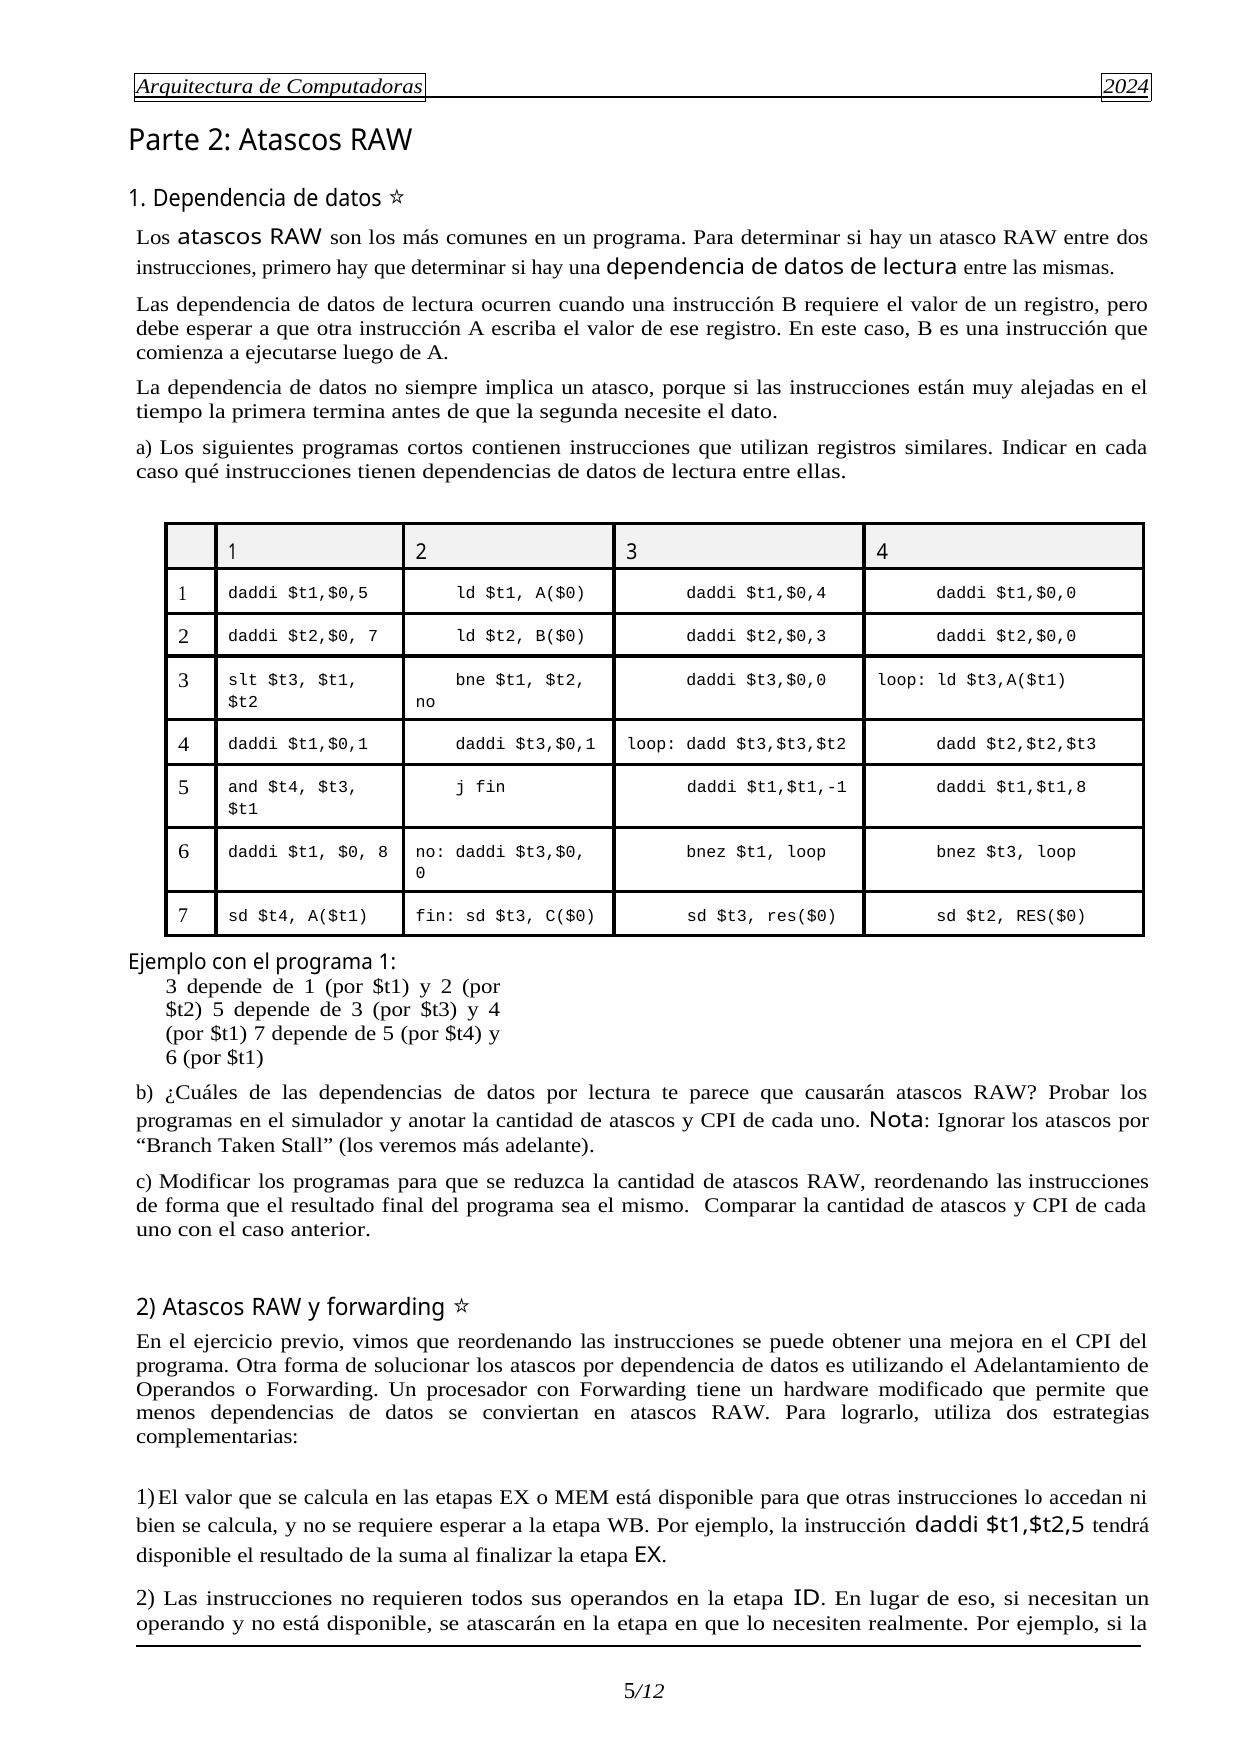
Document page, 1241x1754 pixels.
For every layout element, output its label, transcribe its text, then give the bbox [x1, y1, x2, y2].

table_cell 1 [168, 570, 214, 612]
text Los atascos RAW son los más comunes en un programa. Para determinar si hay un atasco RAW entre dos instrucciones, primero hay que determinar si hay una dependencia de datos de lectura entre las mismas. [136, 221, 1150, 281]
table_cell loop: ld $t3,A($t1) [866, 658, 1142, 718]
list El valor que se calcula en las etapas EX o MEM está disponible para que otras instrucciones lo accedan ni bien se calcula, y no se requiere esperar a la etapa WB. Por ejemplo, la instrucción daddi $t1,$t2,5 tendrá disponible el resultado de la suma al finalizar la etapa EX. [136, 1483, 1149, 1569]
table_cell daddi $t1,$t1,-1 [616, 766, 862, 826]
table_header [168, 525, 214, 567]
text Las dependencia de datos de lectura ocurren cuando una instrucción B requiere el valor de un registro, pero debe esperar a que otra instrucción A escriba el valor de ese registro. En este caso, B es una instrucción que comienza a ejecutarse luego de A. [136, 293, 1150, 364]
list Las instrucciones no requieren todos sus operandos en la etapa ID. En lugar de eso, si necesitan un operando y no está disponible, se atascarán en la etapa en que lo necesiten realmente. Por ejemplo, si la [136, 1582, 1150, 1634]
table_cell dadd $t2,$t2,$t3 [866, 721, 1142, 762]
table_cell ld $t2, B($0) [405, 615, 612, 654]
table_cell daddi $t1, $0, 8 [218, 829, 402, 889]
table_cell daddi $t1,$t1,8 [866, 766, 1142, 826]
table_cell daddi $t2,$0,0 [866, 615, 1142, 654]
subtitle 2) Atascos RAW y forwarding ⭐ [136, 1286, 1169, 1323]
table_cell and $t4, $t3, $t1 [218, 766, 402, 826]
subtitle Parte 2: Atascos RAW [128, 118, 1169, 159]
table_cell daddi $t1,$0,1 [218, 721, 402, 762]
table_cell daddi $t1,$0,4 [616, 570, 862, 612]
table_cell daddi $t2,$0,3 [616, 615, 862, 654]
table_cell daddi $t3,$0,1 [405, 721, 612, 762]
list Los siguientes programas cortos contienen instrucciones que utilizan registros similares. Indicar en cada caso qué instrucciones tienen dependencias de datos de lectura entre ellas. [136, 436, 1149, 483]
text La dependencia de datos no siempre implica un atasco, porque si las instrucciones están muy alejadas en el tiempo la primera termina antes de que la segunda necesite el dato. [136, 376, 1150, 423]
table_cell 4 [168, 721, 214, 762]
table_cell ld $t1, A($0) [405, 570, 612, 612]
list Modificar los programas para que se reduzca la cantidad de atascos RAW, reordenando las instrucciones de forma que el resultado final del programa sea el mismo. Comparar la cantidad de atascos y CPI de cada uno con el caso anterior. [136, 1170, 1149, 1241]
table_cell bnez $t1, loop [616, 829, 862, 889]
list ¿Cuáles de las dependencias de datos por lectura te parece que causarán atascos RAW? Probar los programas en el simulador y anotar la cantidad de atascos y CPI de cada uno. Nota: Ignorar los atascos por “Branch Taken Stall” (los veremos más adelante). [136, 1081, 1149, 1157]
subtitle Ejemplo con el programa 1: [128, 950, 1169, 974]
text 3 depende de 1 (por $t1) y 2 (por $t2) 5 depende de 3 (por $t3) y 4 (por $t1) 7 depende de 5 (por $t4) y 6 (por $t1) [165, 974, 500, 1069]
table_cell bne $t1, $t2, no [405, 658, 612, 718]
subtitle 1. Dependencia de datos ⭐ [128, 177, 1169, 214]
table_header 4 [866, 525, 1142, 567]
text En el ejercicio previo, vimos que reordenando las instrucciones se puede obtener una mejora en el CPI del programa. Otra forma de solucionar los atascos por dependencia de datos es utilizando el Adelantamiento de Operandos o Forwarding. Un procesador con Forwarding tiene un hardware modificado que permite que menos dependencias de datos se conviertan en atascos RAW. Para lograrlo, utiliza dos estrategias complementarias: [136, 1330, 1150, 1448]
table_cell sd $t3, res($0) [616, 893, 862, 934]
table_cell bnez $t3, loop [866, 829, 1142, 889]
table_cell daddi $t1,$0,0 [866, 570, 1142, 612]
table_header 1 [218, 525, 402, 567]
table_cell loop: dadd $t3,$t3,$t2 [616, 721, 862, 762]
table_cell daddi $t3,$0,0 [616, 658, 862, 718]
table_cell fin: sd $t3, C($0) [405, 893, 612, 934]
table_cell no: daddi $t3,$0, 0 [405, 829, 612, 889]
table_cell sd $t4, A($t1) [218, 893, 402, 934]
table_cell slt $t3, $t1, $t2 [218, 658, 402, 718]
table_cell 5 [168, 766, 214, 826]
table_cell daddi $t2,$0, 7 [218, 615, 402, 654]
table_header 2 [405, 525, 612, 567]
table_header 3 [616, 525, 862, 567]
table_cell daddi $t1,$0,5 [218, 570, 402, 612]
table_cell sd $t2, RES($0) [866, 893, 1142, 934]
table_cell 6 [168, 829, 214, 889]
table_cell 2 [168, 615, 214, 654]
table_cell j fin [405, 766, 612, 826]
table_cell 3 [168, 658, 214, 718]
table_cell 7 [168, 893, 214, 934]
